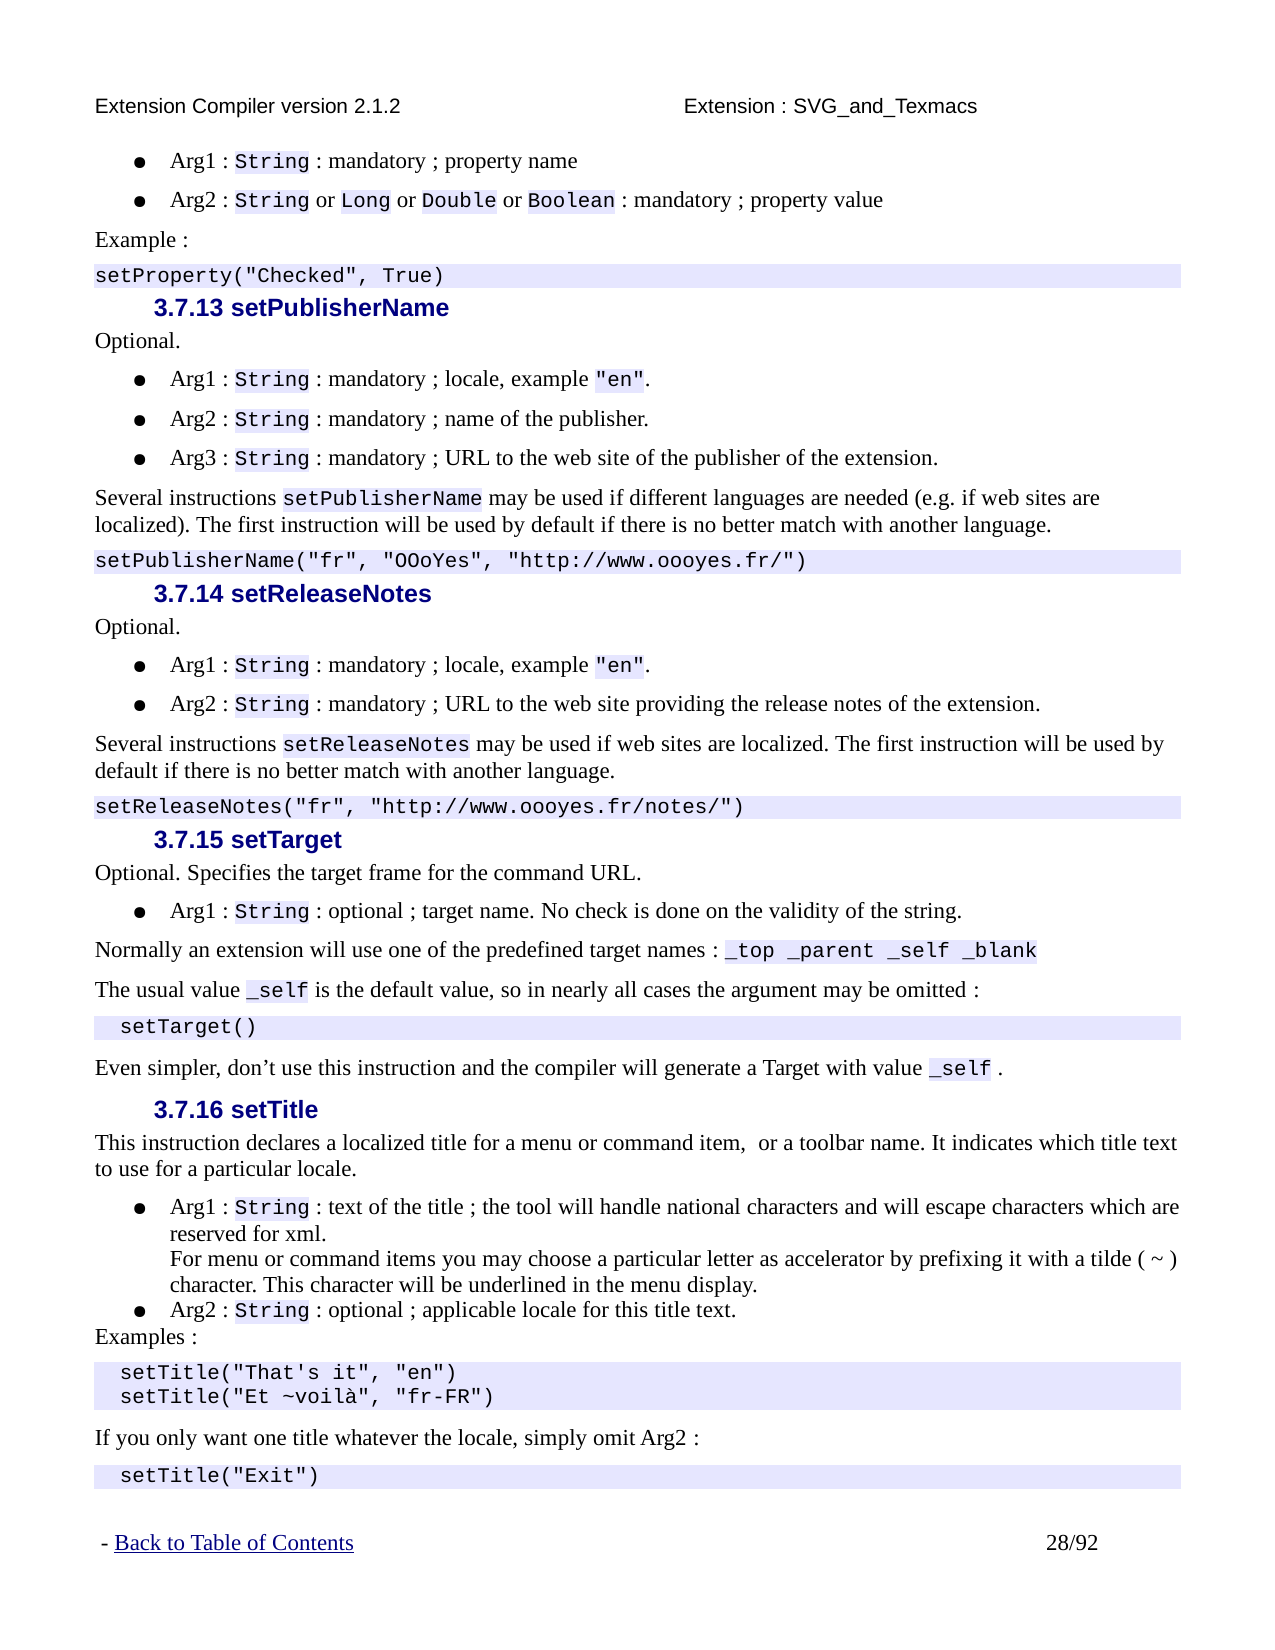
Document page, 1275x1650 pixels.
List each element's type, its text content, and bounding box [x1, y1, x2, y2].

list Arg2 : String : mandatory ; name of the publisher. [132, 406, 1181, 433]
list Arg2 : String : mandatory ; URL to the web site providing the release notes of the extension. [132, 691, 1181, 718]
text Examples : [94, 1324, 1181, 1349]
subtitle setTarget [153, 826, 1181, 853]
subtitle setPublisherName [153, 294, 1181, 322]
subtitle setReleaseNotes [153, 580, 1181, 608]
text Example : [94, 226, 1181, 252]
text Several instructions setPublisherName may be used if different languages are needed (e.g. if web sites are localized). The first instruction will be used by default if there is no better match with another language. [94, 485, 1181, 537]
text Optional. [94, 328, 1181, 354]
text Even simpler, don’t use this instruction and the compiler will generate a Target with value _self . [94, 1054, 1181, 1081]
text Optional. [94, 614, 1181, 639]
text setProperty("Checked", True) [94, 264, 1181, 288]
list Arg1 : String : mandatory ; property name [132, 147, 1181, 174]
text The usual value _self is the default value, so in nearly all cases the argument may be omitted : [94, 976, 1181, 1003]
text Normally an extension will use one of the predefined target names : _top _parent _self _blank [94, 937, 1181, 964]
subtitle setTitle [153, 1096, 1181, 1124]
text setReleaseNotes("fr", "http://www.oooyes.fr/notes/") [94, 796, 1181, 819]
list Arg1 : String : optional ; target name. No check is done on the validity of the string. [132, 897, 1181, 924]
text This instruction declares a localized title for a menu or command item, or a toolbar name. It indicates which title text to use for a particular locale. [94, 1130, 1181, 1181]
text setTitle("That's it", "en") [94, 1362, 1181, 1386]
text Several instructions setReleaseNotes may be used if web sites are localized. The first instruction will be used by default if there is no better match with another language. [94, 731, 1181, 783]
list Arg2 : String or Long or Double or Boolean : mandatory ; property value [132, 187, 1181, 214]
list Arg3 : String : mandatory ; URL to the web site of the publisher of the extension. [132, 445, 1181, 472]
text setTitle("Exit") [94, 1465, 1181, 1489]
text If you only want one title whatever the locale, simply omit Arg2 : [94, 1424, 1181, 1450]
text setTitle("Et ~voilà", "fr-FR") [94, 1386, 1181, 1410]
text setPublisherName("fr", "OOoYes", "http://www.oooyes.fr/") [94, 550, 1181, 574]
list Arg1 : String : text of the title ; the tool will handle national characters and will escape characters which are reserved for xml. For menu or command items you may choose a particular letter as accelerator by prefixing it with a tilde ( ~ ) character. This character will be underlined in the menu display. [132, 1193, 1181, 1297]
text Optional. Specifies the target frame for the command URL. [94, 859, 1181, 885]
list Arg2 : String : optional ; applicable locale for this title text. [132, 1297, 1181, 1324]
list Arg1 : String : mandatory ; locale, example "en". [132, 652, 1181, 679]
list Arg1 : String : mandatory ; locale, example "en". [132, 366, 1181, 393]
text setTarget() [94, 1016, 1181, 1040]
